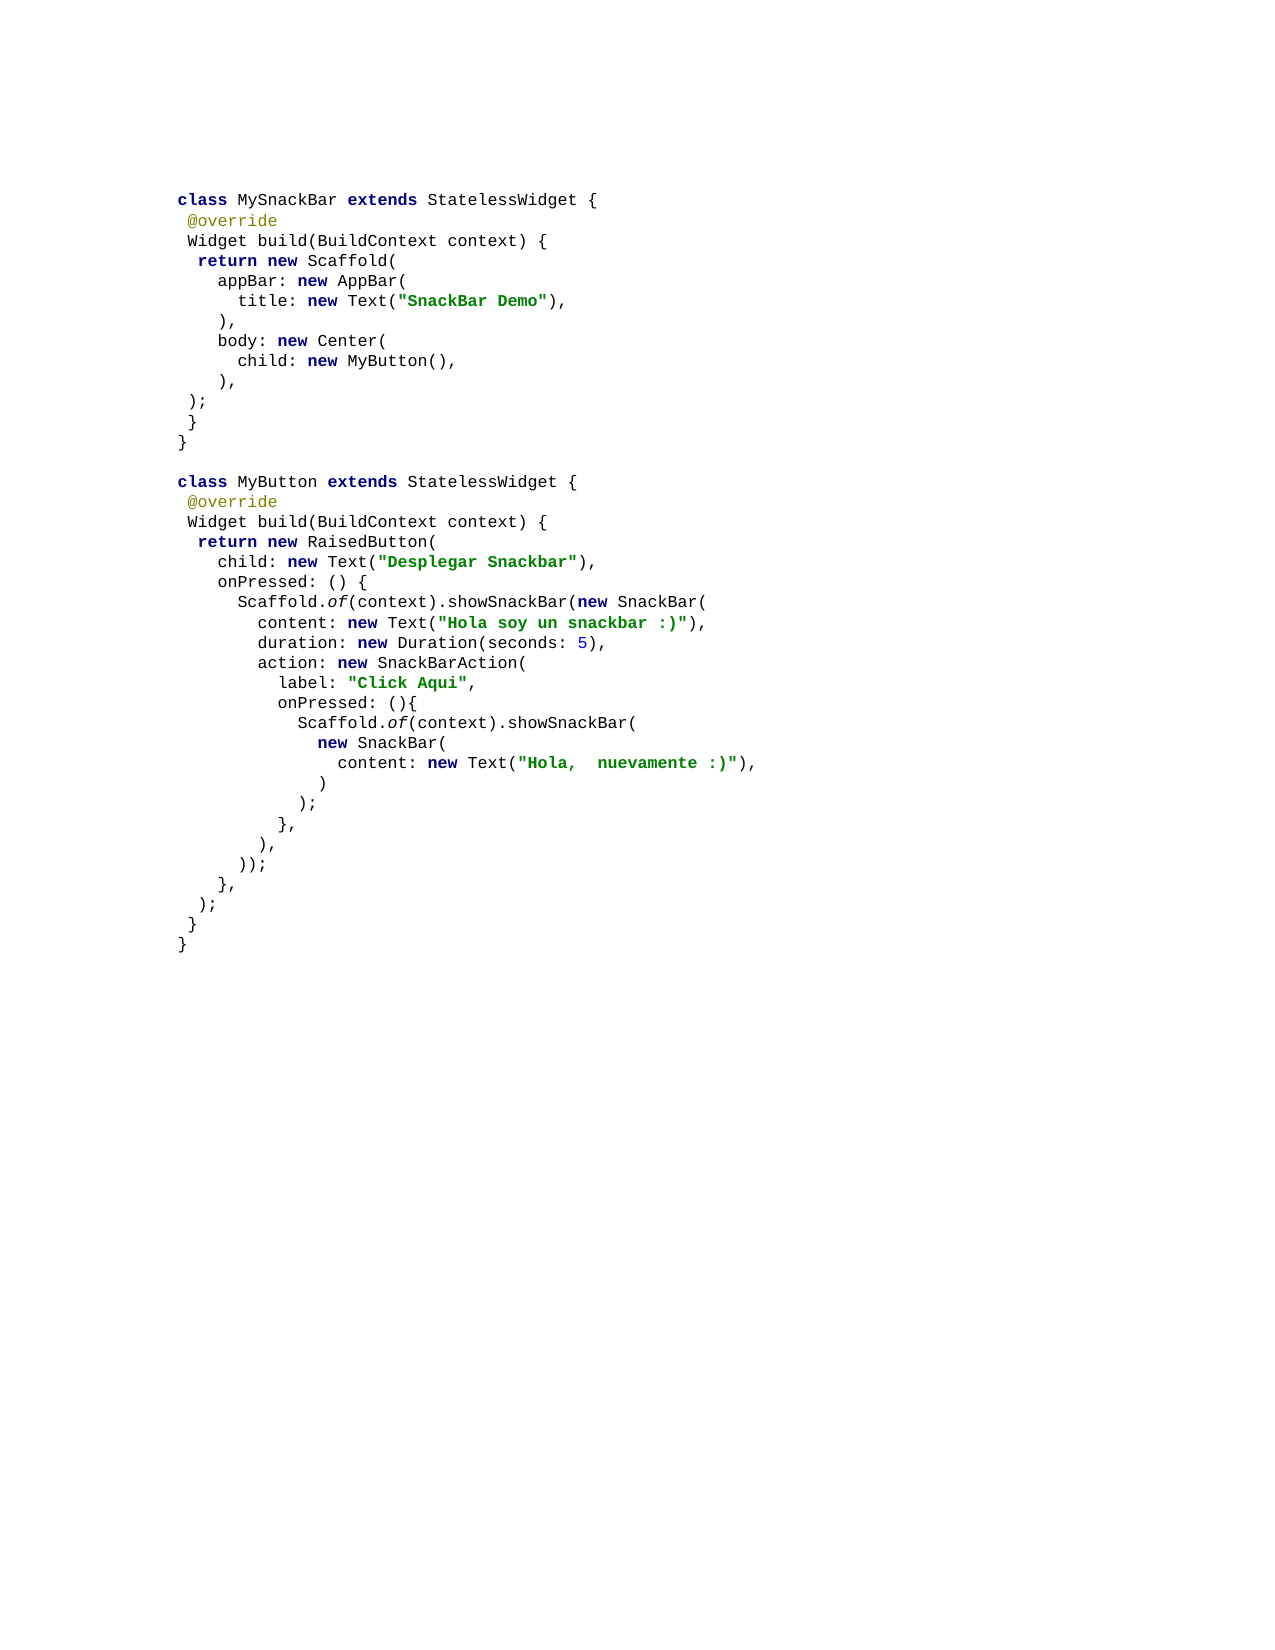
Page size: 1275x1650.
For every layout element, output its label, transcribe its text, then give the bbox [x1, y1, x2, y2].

text class MySnackBar extends StatelessWidget { @override Widget build(BuildContext context) { return new Scaffold( appBar: new AppBar( title: new Text("SnackBar Demo"), ), body: new Center( child: new MyButton(), ), ); } } class MyButton extends StatelessWidget { @override Widget build(BuildContext context) { return new RaisedButton( child: new Text("Desplegar Snackbar"), onPressed: () { Scaffold.of(context).showSnackBar(new SnackBar( content: new Text("Hola soy un snackbar :)"), duration: new Duration(seconds: 5), action: new SnackBarAction( label: "Click Aqui", onPressed: (){ Scaffold.of(context).showSnackBar( new SnackBar( content: new Text("Hola, nuevamente :)"), ) ); }, ), )); }, ); } } [177, 192, 1098, 955]
